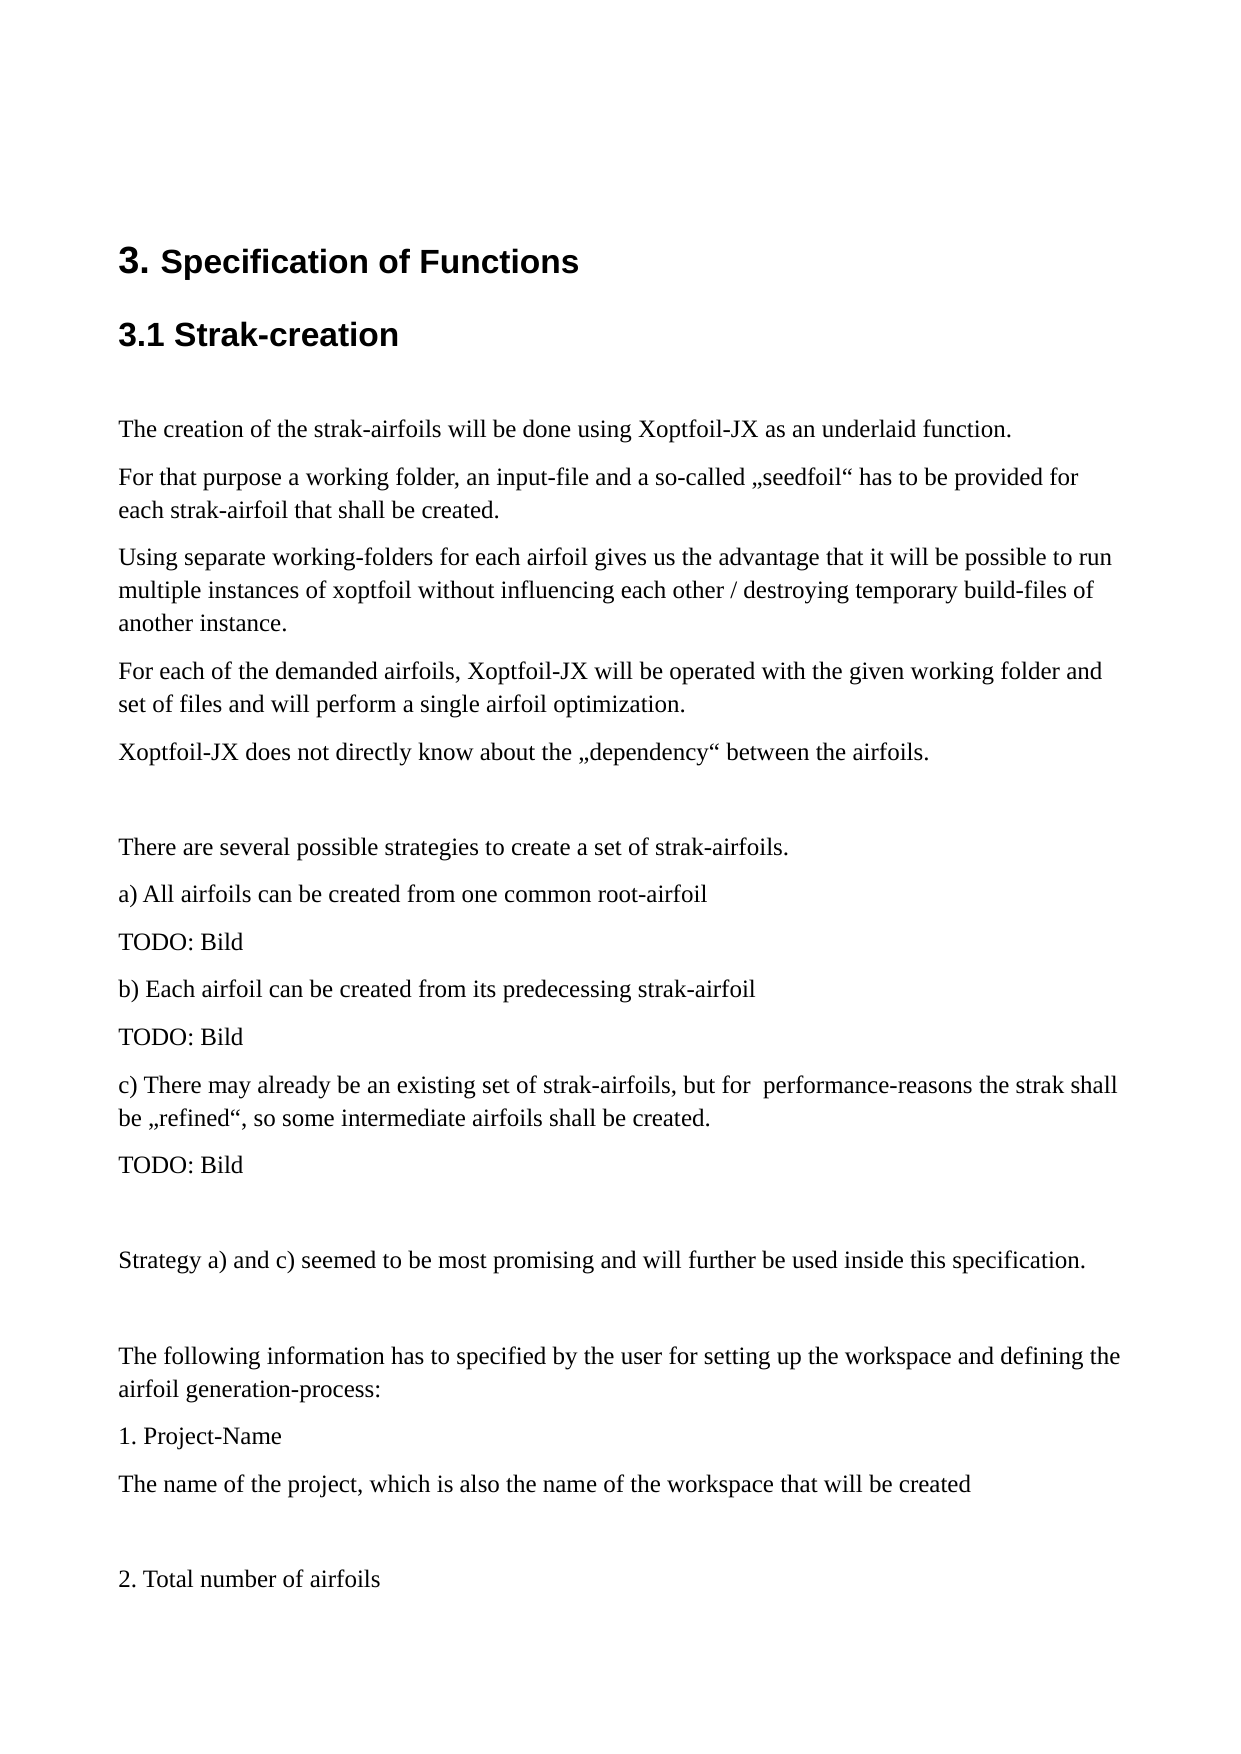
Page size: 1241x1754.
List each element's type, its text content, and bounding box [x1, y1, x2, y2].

text TODO: Bild [118, 1150, 1122, 1179]
text 1. Project-Name [118, 1421, 1122, 1450]
subtitle 3.1 Strak-creation [118, 315, 1122, 354]
text TODO: Bild [118, 1022, 1122, 1051]
text There are several possible strategies to create a set of strak-airfoils. [118, 832, 1122, 861]
text For that purpose a working folder, an input-file and a so-called „seedfoil“ has to be provided for each strak-airfoil that shall be created. [118, 462, 1122, 523]
text 2. Total number of airfoils [118, 1564, 1122, 1593]
text For each of the demanded airfoils, Xoptfoil-JX will be operated with the given working folder and set of files and will perform a single airfoil optimization. [118, 656, 1122, 718]
text The creation of the strak-airfoils will be done using Xoptfoil-JX as an underlaid function. [118, 414, 1122, 443]
text The following information has to specified by the user for setting up the workspace and defining the airfoil generation-process: [118, 1341, 1122, 1403]
text a) All airfoils can be created from one common root-airfoil [118, 879, 1122, 908]
subtitle 3. Specification of Functions [118, 238, 1122, 282]
text b) Each airfoil can be created from its predecessing strak-airfoil [118, 974, 1122, 1003]
text Xoptfoil-JX does not directly know about the „dependency“ between the airfoils. [118, 737, 1122, 765]
text Using separate working-folders for each airfoil gives us the advantage that it will be possible to run multiple instances of xoptfoil without influencing each other / destroying temporary build-files of another instance. [118, 542, 1122, 637]
text c) There may already be an existing set of strak-airfoils, but for performance-reasons the strak shall be „refined“, so some intermediate airfoils shall be created. [118, 1070, 1122, 1132]
text Strategy a) and c) seemed to be most promising and will further be used inside this specification. [118, 1246, 1122, 1274]
text TODO: Bild [118, 927, 1122, 956]
text The name of the project, which is also the name of the workspace that will be created [118, 1469, 1122, 1498]
